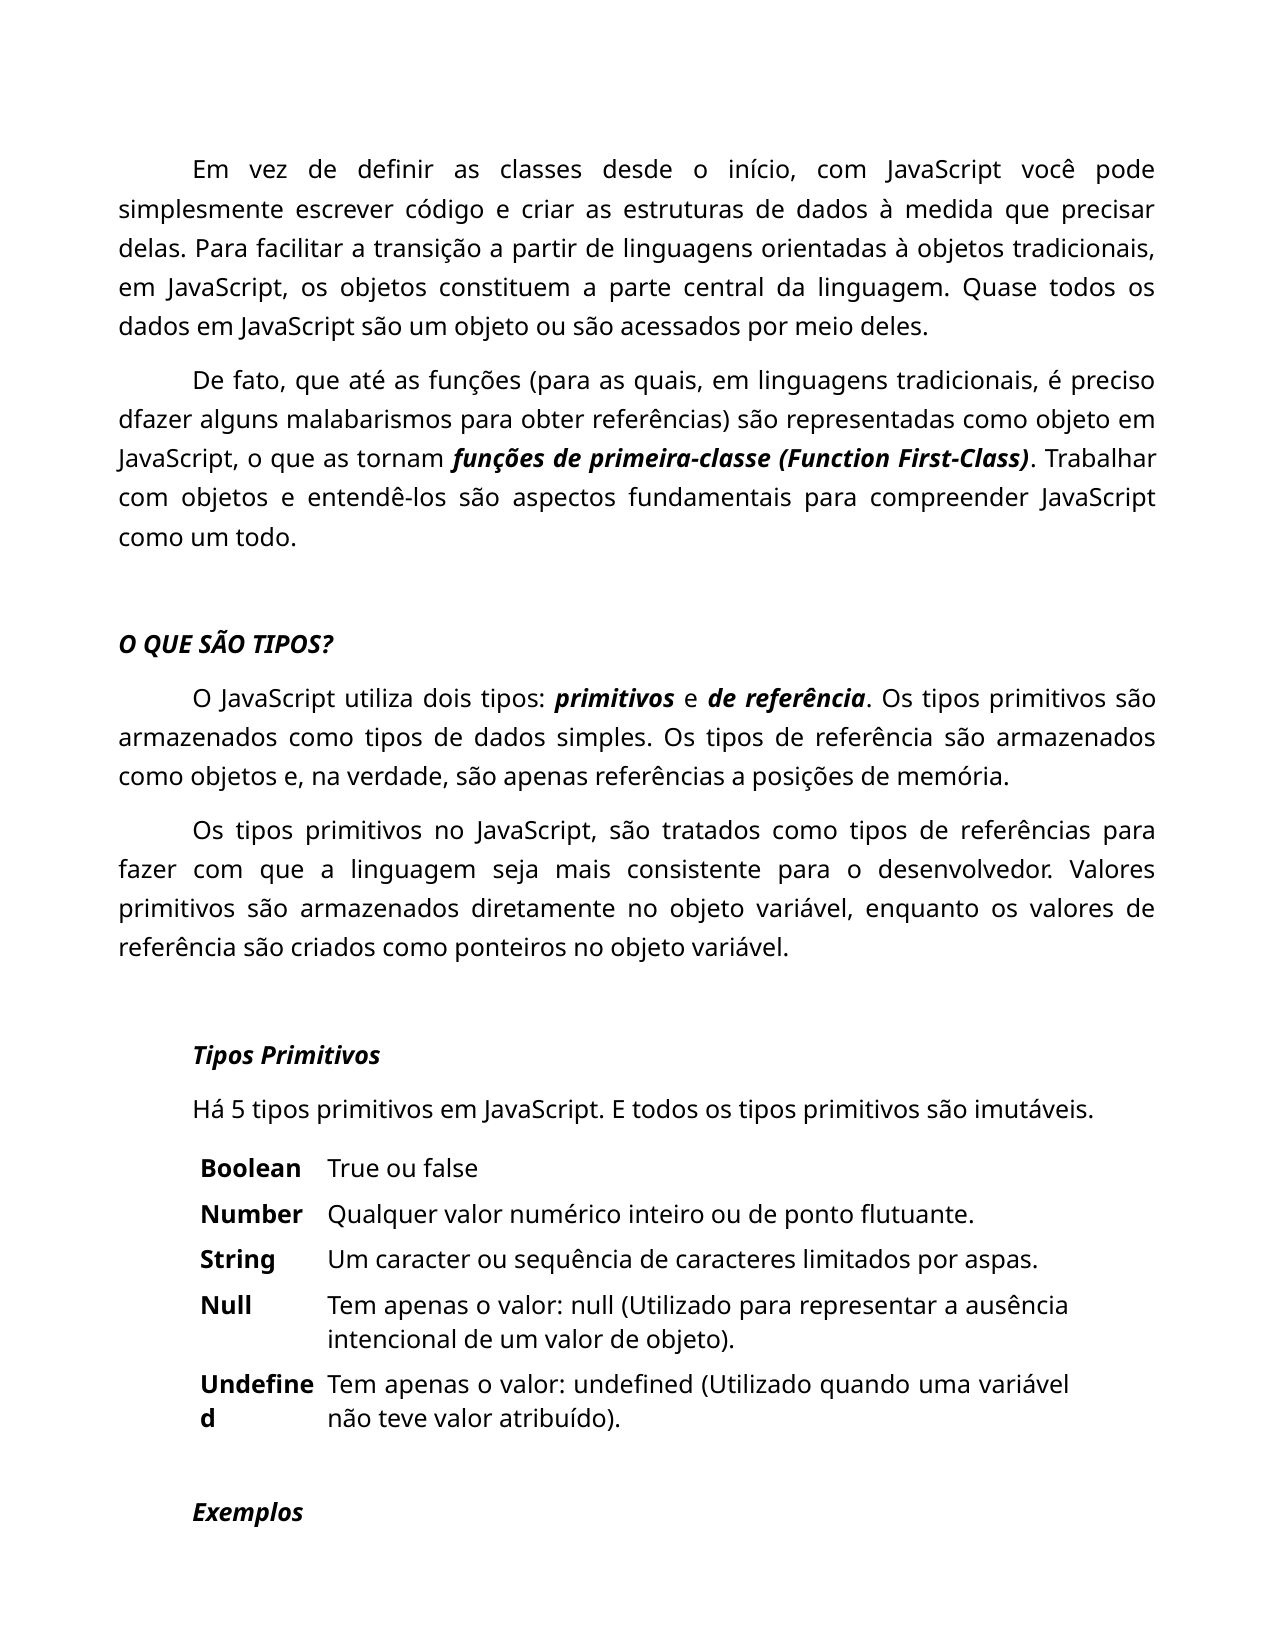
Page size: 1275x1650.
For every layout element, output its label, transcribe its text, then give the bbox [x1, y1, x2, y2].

table_cell Qualquer valor numérico inteiro ou de ponto flutuante. [321, 1191, 1076, 1236]
text Em vez de definir as classes desde o início, com JavaScript você pode simplesmente escrever código e criar as estruturas de dados à medida que precisar delas. Para facilitar a transição a partir de linguagens orientadas à objetos tradicionais, em JavaScript, os objetos constituem a parte central da linguagem. Quase todos os dados em JavaScript são um objeto ou são acessados por meio deles. [118, 152, 1157, 343]
table_cell Undefined [194, 1361, 321, 1441]
text Há 5 tipos primitivos em JavaScript. E todos os tipos primitivos são imutáveis. [118, 1091, 1157, 1125]
table_cell Tem apenas o valor: undefined (Utilizado quando uma variável não teve valor atribuído). [321, 1361, 1076, 1441]
table_cell Number [194, 1191, 321, 1236]
table_cell String [194, 1236, 321, 1282]
text O QUE SÃO TIPOS? [118, 627, 1157, 661]
table_header Boolean [194, 1145, 321, 1191]
table_cell Tem apenas o valor: null (Utilizado para representar a ausência intencional de um valor de objeto). [321, 1282, 1076, 1361]
table_cell Null [194, 1282, 321, 1361]
text Exemplos [118, 1494, 1157, 1529]
table_cell Um caracter ou sequência de caracteres limitados por aspas. [321, 1236, 1076, 1282]
table_header True ou false [321, 1145, 1076, 1191]
text Os tipos primitivos no JavaScript, são tratados como tipos de referências para fazer com que a linguagem seja mais consistente para o desenvolvedor. Valores primitivos são armazenados diretamente no objeto variável, enquanto os valores de referência são criados como ponteiros no objeto variável. [118, 813, 1157, 964]
text Tipos Primitivos [118, 1038, 1157, 1072]
text O JavaScript utiliza dois tipos: primitivos e de referência. Os tipos primitivos são armazenados como tipos de dados simples. Os tipos de referência são armazenados como objetos e, na verdade, são apenas referências a posições de memória. [118, 681, 1157, 793]
text De fato, que até as funções (para as quais, em linguagens tradicionais, é preciso dfazer alguns malabarismos para obter referências) são representadas como objeto em JavaScript, o que as tornam funções de primeira-classe (Function First-Class). Trabalhar com objetos e entendê-los são aspectos fundamentais para compreender JavaScript como um todo. [118, 363, 1157, 553]
